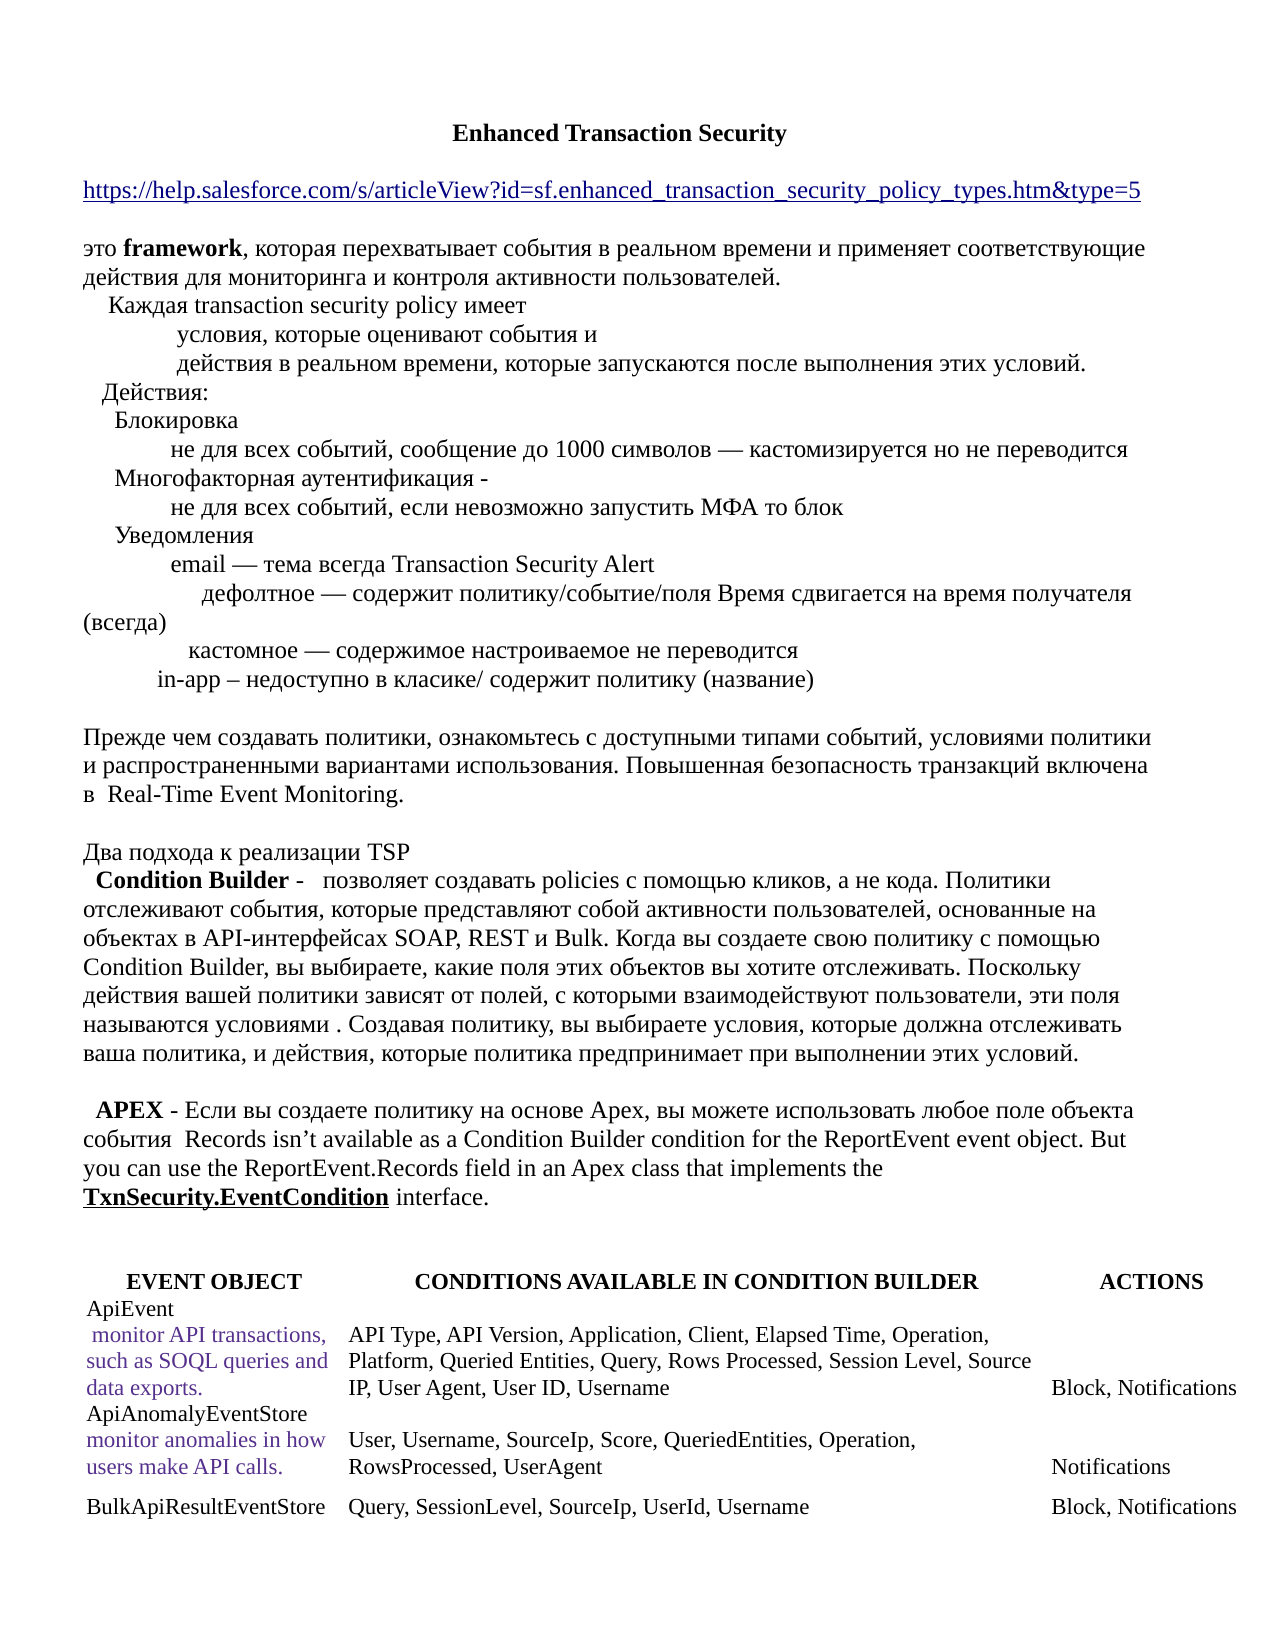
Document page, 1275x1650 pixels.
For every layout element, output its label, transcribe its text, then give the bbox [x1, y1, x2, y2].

table_cell User, Username, SourceIp, Score, QueriedEntities, Operation, RowsProcessed, UserAgent [345, 1400, 1048, 1479]
text это framework, которая перехватывает события в реальном времени и применяет соответствующие действия для мониторинга и контроля активности пользователей. Каждая transaction security policy имеет условия, которые оценивают события и действия в реальном времени, которые запускаются после выполнения этих условий. Действия: Блокировка не для всех событий, сообщение до 1000 символов — кастомизируется но не переводится Многофакторная аутентификация - не для всех событий, если невозможно запустить МФА то блок Уведомления email — тема всегда Transaction Security Alert дефолтное — содержит политику/событие/поля Время сдвигается на время получателя (всегда) кастомное — содержимое настроиваемое не переводится in-app – недоступно в класике/ содержит политику (название) Прежде чем создавать политики, ознакомьтесь с доступными типами событий, условиями политики и распространенными вариантами использования. Повышенная безопасность транзакций включена в Real-Time Event Monitoring. [83, 233, 1156, 808]
text Два подхода к реализации TSP Condition Builder - позволяет создавать policies с помощью кликов, а не кода. Политики отслеживают события, которые представляют собой активности пользователей, основанные на объектах в API-интерфейсах SOAP, REST и Bulk. Когда вы создаете свою политику с помощью Condition Builder, вы выбираете, какие поля этих объектов вы хотите отслеживать. Поскольку действия вашей политики зависят от полей, с которыми взаимодействуют пользователи, эти поля называются условиями . Создавая политику, вы выбираете условия, которые должна отслеживать ваша политика, и действия, которые политика предпринимает при выполнении этих условий. APEX - Если вы создаете политику на основе Apex, вы можете использовать любое поле объекта события Records isn’t available as a Condition Builder condition for the ReportEvent event object. But you can use the ReportEvent.Records field in an Apex class that implements the TxnSecurity.EventCondition interface. [83, 837, 1156, 1211]
table_header CONDITIONS AVAILABLE IN CONDITION BUILDER [345, 1268, 1048, 1295]
text https://help.salesforce.com/s/articleView?id=sf.enhanced_transaction_security_policy_types.htm&type=5 [83, 176, 1156, 204]
table_cell Block, Notifications [1048, 1295, 1255, 1400]
table_cell API Type, API Version, Application, Client, Elapsed Time, Operation, Platform, Queried Entities, Query, Rows Processed, Session Level, Source IP, User Agent, User ID, Username [345, 1295, 1048, 1400]
table_cell Notifications [1048, 1400, 1255, 1479]
table_header EVENT OBJECT [83, 1268, 345, 1295]
table_header ACTIONS [1048, 1268, 1255, 1295]
text Enhanced Transaction Security [83, 118, 1156, 147]
table_cell Block, Notifications [1048, 1479, 1255, 1520]
table_cell Query, SessionLevel, SourceIp, UserId, Username [345, 1479, 1048, 1520]
table_cell ApiEvent monitor API transactions, such as SOQL queries and data exports. [83, 1295, 345, 1400]
table_cell ApiAnomalyEventStore monitor anomalies in how users make API calls. [83, 1400, 345, 1479]
table_cell BulkApiResultEventStore [83, 1479, 345, 1520]
